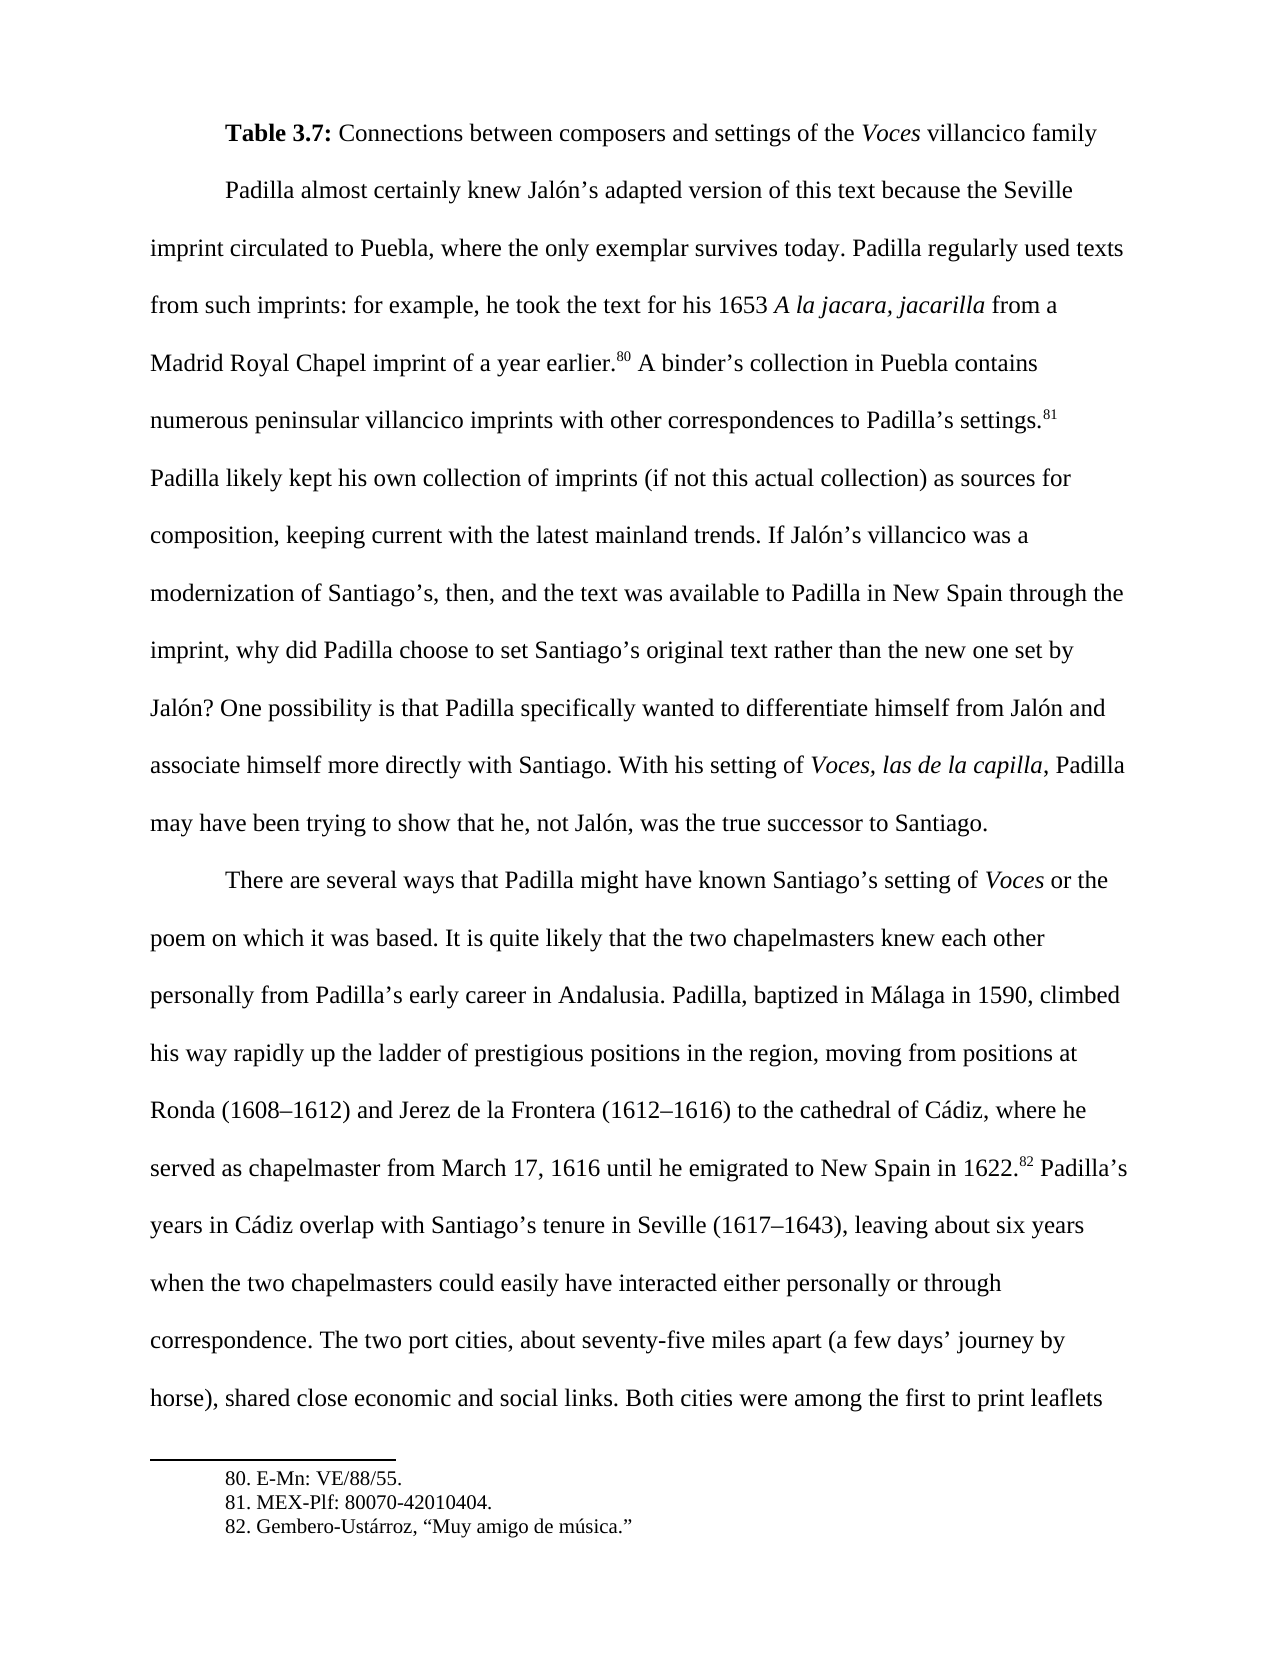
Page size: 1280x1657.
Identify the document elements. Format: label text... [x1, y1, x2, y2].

text Gembero-Ustárroz, “Muy amigo de música.” [150, 1514, 1130, 1538]
text E-Mn: VE/88/55. [150, 1466, 1130, 1490]
text Padilla almost certainly knew Jalón’s adapted version of this text because the Seville imprint circulated to Puebla, where the only exemplar survives today. Padilla regularly used texts from such imprints: for example, he took the text for his 1653 A la jacara, jacarilla from a Madrid Royal Chapel imprint of a year earlier. A binder’s collection in Puebla contains numerous peninsular villancico imprints with other correspondences to Padilla’s settings. Padilla likely kept his own collection of imprints (if not this actual collection) as sources for composition, keeping current with the latest mainland trends. If Jalón’s villancico was a modernization of Santiago’s, then, and the text was available to Padilla in New Spain through the imprint, why did Padilla choose to set Santiago’s original text rather than the new one set by Jalón? One possibility is that Padilla specifically wanted to differentiate himself from Jalón and associate himself more directly with Santiago. With his setting of Voces, las de la capilla, Padilla may have been trying to show that he, not Jalón, was the true successor to Santiago. [150, 176, 1130, 837]
text There are several ways that Padilla might have known Santiago’s setting of Voces or the poem on which it was based. It is quite likely that the two chapelmasters knew each other personally from Padilla’s early career in Andalusia. Padilla, baptized in Málaga in 1590, climbed his way rapidly up the ladder of prestigious positions in the region, moving from positions at Ronda (1608–1612) and Jerez de la Frontera (1612–1616) to the cathedral of Cádiz, where he served as chapelmaster from March 17, 1616 until he emigrated to New Spain in 1622. Padilla’s years in Cádiz overlap with Santiago’s tenure in Seville (1617–1643), leaving about six years when the two chapelmasters could easily have interacted either personally or through correspondence. The two port cities, about seventy-five miles apart (a few days’ journey by horse), shared close economic and social links. Both cities were among the first to print leaflets [150, 866, 1130, 1412]
text Table 3.7: Connections between composers and settings of the Voces villancico family [150, 118, 1130, 147]
text MEX-Plf: 80070-42010404. [150, 1490, 1130, 1514]
